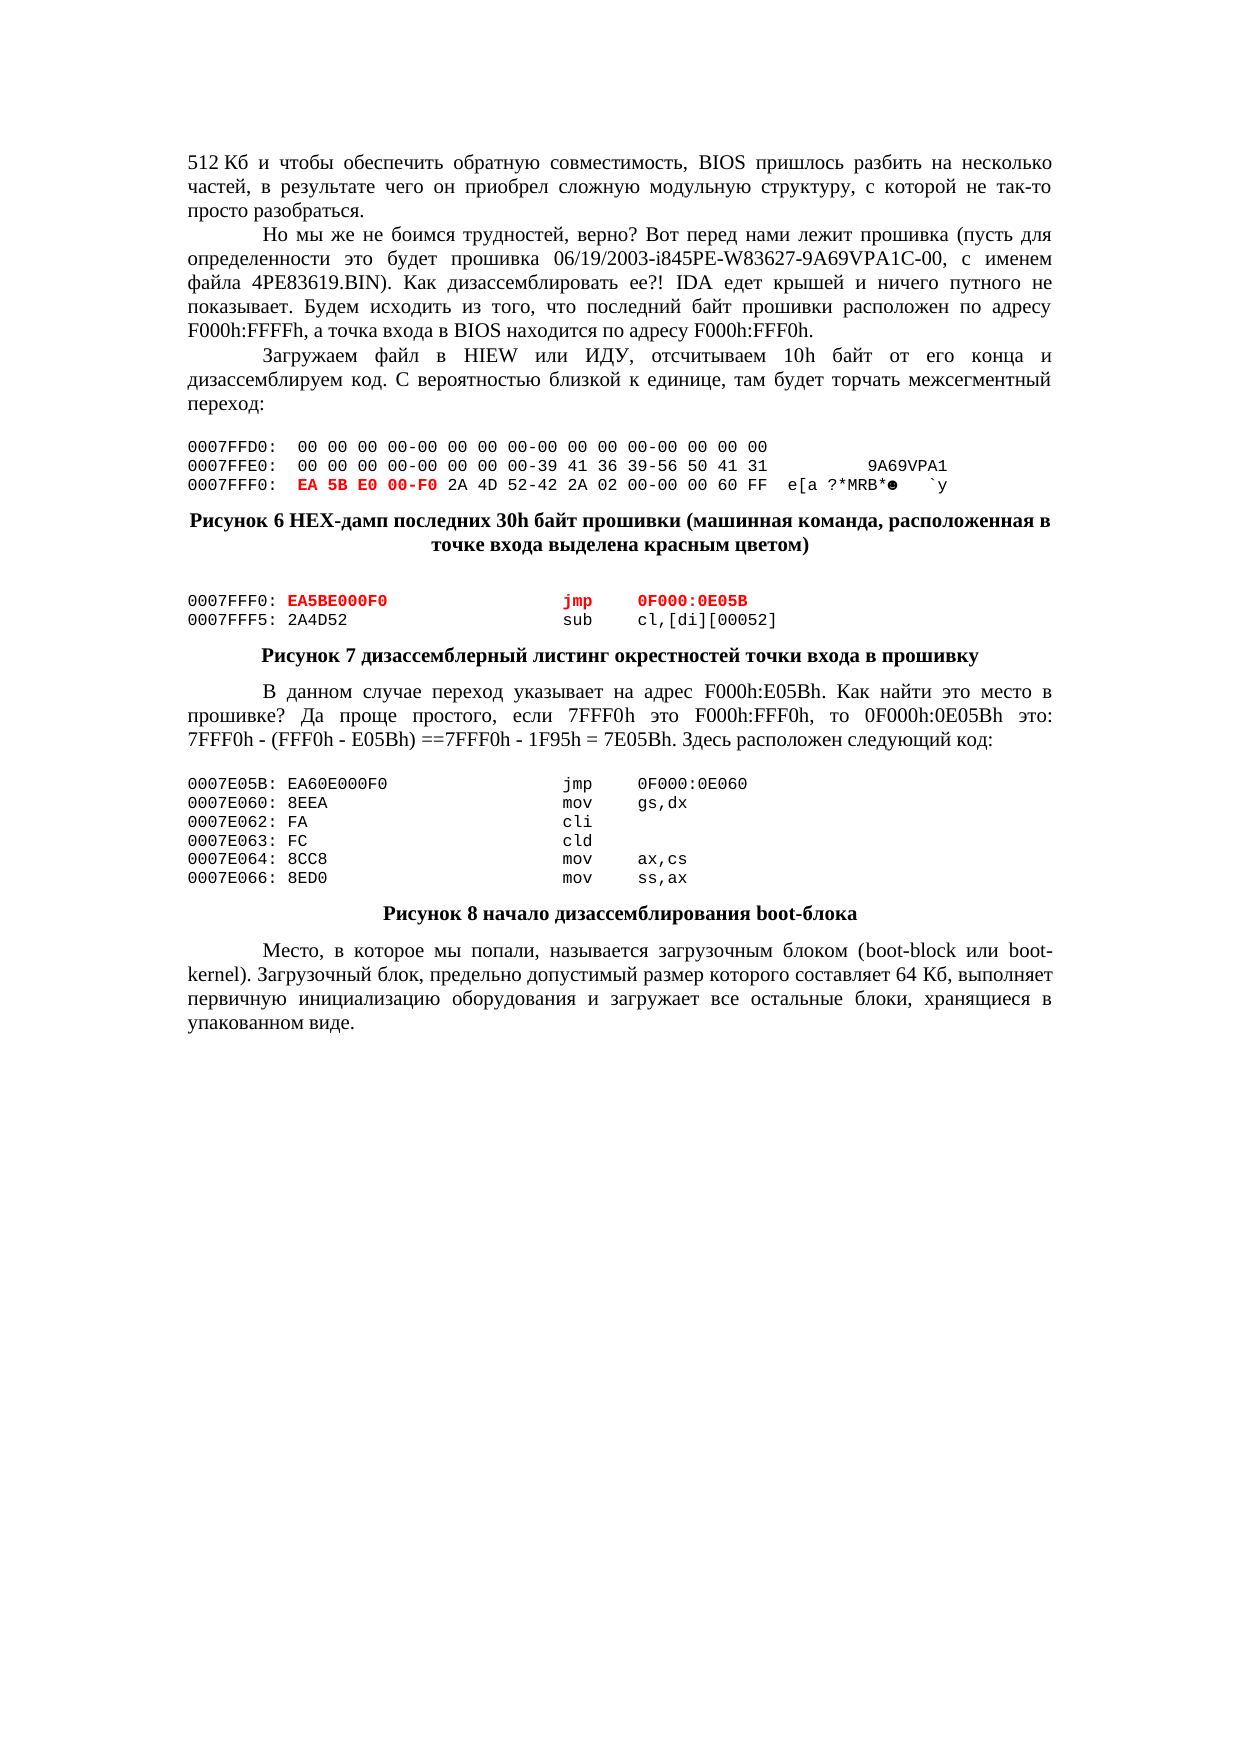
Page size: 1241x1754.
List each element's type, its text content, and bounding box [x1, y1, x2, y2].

text Место, в которое мы попали, называется загрузочным блоком (boot-block или boot-kernel). Загрузочный блок, предельно допустимый размер которого составляет 64 Кб, выполняет первичную инициализацию оборудования и загружает все остальные блоки, хранящиеся в упакованном виде. [187, 938, 1053, 1034]
text 0007E060: 8EEA mov gs,dx [187, 794, 1053, 813]
text 0007FFD0: 00 00 00 00-00 00 00 00-00 00 00 00-00 00 00 00 [187, 439, 1053, 458]
text 0007FFF5: 2A4D52 sub cl,[di][00052] [187, 611, 1053, 630]
text 0007FFF0: EA 5B E0 00-F0 2A 4D 52-42 2A 02 00-00 00 60 FF e[a ?*MRB*☻ `y [187, 476, 1053, 495]
text Загружаем файл в HIEW или ИДУ, отсчитываем 10h байт от его конца и дизассемблируем код. С вероятностью близкой к единице, там будет торчать межсегментный переход: [187, 342, 1053, 415]
text 512 Кб и чтобы обеспечить обратную совместимость, BIOS пришлось разбить на несколько частей, в результате чего он приобрел сложную модульную структуру, с которой не так-то просто разобраться. [187, 150, 1053, 222]
text Рисунок 8 начало дизассемблирования boot-блока [187, 901, 1053, 925]
text Рисунок 7 дизассемблерный листинг окрестностей точки входа в прошивку [187, 643, 1053, 667]
text Рисунок 6 HEX-дамп последних 30h байт прошивки (машинная команда, расположенная в точке входа выделена красным цветом) [187, 508, 1053, 556]
text В данном случае переход указывает на адрес F000h:E05Bh. Как найти это место в прошивке? Да проще простого, если 7FFF0h это F000h:FFF0h, то 0F000h:0E05Bh это: 7FFF0h ‑ (FFF0h ‑ E05Bh) ==7FFF0h ‑ 1F95h = 7E05Bh. Здесь расположен следующий код: [187, 679, 1053, 751]
text 0007E05B: EA60E000F0 jmp 0F000:0E060 [187, 776, 1053, 794]
text 0007E063: FC cld [187, 832, 1053, 851]
text 0007E062: FA cli [187, 813, 1053, 832]
text 0007E066: 8ED0 mov ss,ax [187, 870, 1053, 889]
text 0007FFF0: EA5BE000F0 jmp 0F000:0E05B [187, 592, 1053, 611]
text 0007FFE0: 00 00 00 00-00 00 00 00-39 41 36 39-56 50 41 31 9A69VPA1 [187, 458, 1053, 476]
text 0007E064: 8CC8 mov ax,cs [187, 851, 1053, 870]
text Но мы же не боимся трудностей, верно? Вот перед нами лежит прошивка (пусть для определенности это будет прошивка 06/19/2003-i845PE-W83627-9A69VPA1C-00, с именем файла 4PE83619.BIN). Как дизассемблировать ее?! IDA едет крышей и ничего путного не показывает. Будем исходить из того, что последний байт прошивки расположен по адресу F000h:FFFFh, а точка входа в BIOS находится по адресу F000h:FFF0h. [187, 222, 1053, 342]
